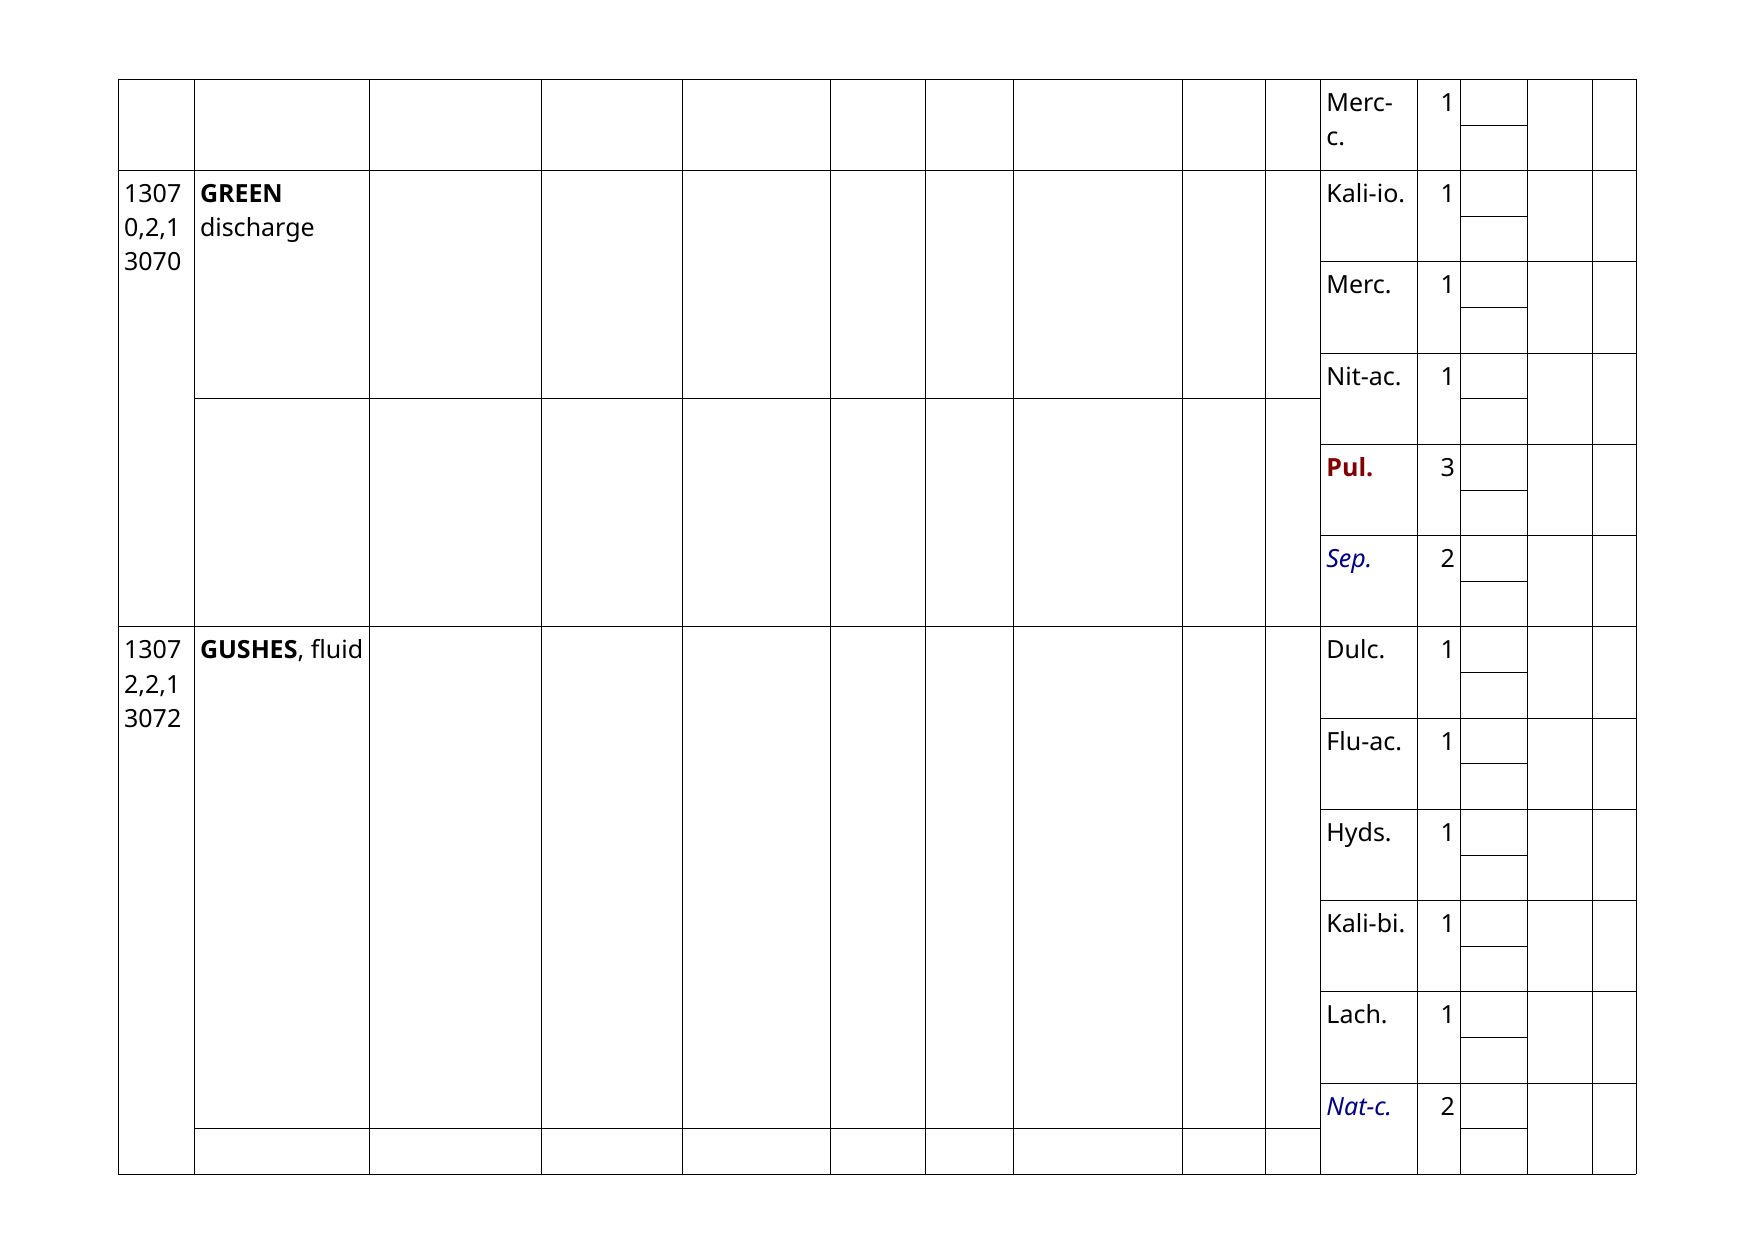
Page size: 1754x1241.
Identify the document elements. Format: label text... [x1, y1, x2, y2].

table_cell [1528, 445, 1592, 535]
table_cell 1 [1418, 354, 1460, 444]
table_cell green discharge [195, 171, 369, 398]
table_cell [1528, 262, 1592, 353]
table_cell [1461, 1084, 1527, 1128]
table_cell gushes, fluid [195, 627, 369, 1128]
table_cell [1014, 1129, 1182, 1174]
table_cell Merc. [1321, 262, 1417, 353]
table_cell [1528, 992, 1592, 1083]
table_cell [1461, 126, 1527, 170]
table_cell Kali-io. [1321, 171, 1417, 261]
table_cell 1 [1418, 627, 1460, 718]
table_cell Hyds. [1321, 810, 1417, 900]
table_cell [683, 627, 830, 1128]
table_cell [1593, 810, 1636, 900]
table_cell [370, 80, 541, 170]
table_cell 1 [1418, 262, 1460, 353]
table_cell [1461, 399, 1527, 444]
table_cell [831, 1129, 925, 1174]
table_cell [370, 171, 541, 398]
table_cell [1461, 536, 1527, 581]
table_cell [1183, 627, 1265, 1128]
table_cell [195, 399, 369, 626]
table_cell [1461, 764, 1527, 809]
table_cell [1266, 627, 1320, 1128]
table_cell [1593, 901, 1636, 991]
table_cell [831, 399, 925, 626]
table_cell 1 [1418, 719, 1460, 809]
table_cell [1461, 627, 1527, 672]
table_cell [926, 171, 1013, 398]
table_cell [1593, 80, 1636, 170]
table_cell [683, 171, 830, 398]
table_cell 1 [1418, 171, 1460, 261]
table_cell 3 [1418, 445, 1460, 535]
table_cell [1461, 80, 1527, 124]
table_cell [1528, 627, 1592, 718]
table_cell [1461, 262, 1527, 307]
table_cell [1528, 719, 1592, 809]
table_cell [542, 171, 682, 398]
table_cell [1461, 491, 1527, 535]
table_cell [1014, 171, 1182, 398]
table_cell [1461, 217, 1527, 261]
table_cell [542, 399, 682, 626]
table_cell Dulc. [1321, 627, 1417, 718]
table_cell [1266, 80, 1320, 170]
table_cell [926, 80, 1013, 170]
table_cell [1461, 947, 1527, 991]
table_cell [1266, 171, 1320, 398]
table_cell [542, 80, 682, 170]
table_cell [1461, 856, 1527, 900]
table_cell 1 [1418, 80, 1460, 170]
table_cell [1593, 992, 1636, 1083]
table_cell [1461, 1038, 1527, 1083]
table_cell Merc-c. [1321, 80, 1417, 170]
table_cell Flu-ac. [1321, 719, 1417, 809]
table_cell 1 [1418, 810, 1460, 900]
table_cell [542, 1129, 682, 1174]
table_cell [1183, 171, 1265, 398]
table_cell Sep. [1321, 536, 1417, 626]
table_cell 13070,2,13070 [119, 171, 194, 626]
table_cell [370, 399, 541, 626]
table_cell [1461, 354, 1527, 398]
table_cell [1593, 171, 1636, 261]
table_cell [1528, 171, 1592, 261]
table_cell Kali-bi. [1321, 901, 1417, 991]
table_cell [1528, 1084, 1592, 1174]
table_cell [195, 1129, 369, 1174]
table_cell [1528, 536, 1592, 626]
table_cell [1183, 1129, 1265, 1174]
table_cell 2 [1418, 1084, 1460, 1174]
table_cell 2 [1418, 536, 1460, 626]
table_cell [683, 80, 830, 170]
table_cell [1461, 992, 1527, 1037]
table_cell [1461, 308, 1527, 353]
table_cell [926, 399, 1013, 626]
table_cell [1461, 901, 1527, 946]
table_cell [1528, 810, 1592, 900]
table_cell [1014, 399, 1182, 626]
table_cell 13072,2,13072 [119, 627, 194, 1174]
table_cell 1 [1418, 901, 1460, 991]
table_cell [1266, 399, 1320, 626]
table_cell [1014, 80, 1182, 170]
table_cell [370, 1129, 541, 1174]
table_cell [1593, 445, 1636, 535]
table_cell [1528, 354, 1592, 444]
table_cell [370, 627, 541, 1128]
table_cell Lach. [1321, 992, 1417, 1083]
table_cell [1461, 673, 1527, 718]
table_cell Nat-c. [1321, 1084, 1417, 1174]
table_cell [1183, 399, 1265, 626]
table_cell [683, 1129, 830, 1174]
table_cell [1183, 80, 1265, 170]
table_cell [1593, 1084, 1636, 1174]
table_cell [926, 1129, 1013, 1174]
table_cell Nit-ac. [1321, 354, 1417, 444]
table_cell [1528, 901, 1592, 991]
table_cell [1461, 582, 1527, 626]
table_cell [831, 627, 925, 1128]
table_cell [1593, 536, 1636, 626]
table_cell 1 [1418, 992, 1460, 1083]
table_cell [1461, 1129, 1527, 1174]
table_cell [1593, 719, 1636, 809]
table_cell [1528, 80, 1592, 170]
table_cell [542, 627, 682, 1128]
table_cell [1461, 171, 1527, 216]
table_cell [1461, 810, 1527, 854]
table_cell Pul. [1321, 445, 1417, 535]
table_cell [195, 80, 369, 170]
table_cell [1461, 445, 1527, 489]
table_cell [831, 171, 925, 398]
table_cell [1593, 627, 1636, 718]
table_cell [119, 80, 194, 170]
table_cell [926, 627, 1013, 1128]
table_cell [1593, 354, 1636, 444]
table_cell [683, 399, 830, 626]
table_cell [1461, 719, 1527, 763]
table_cell [831, 80, 925, 170]
table_cell [1014, 627, 1182, 1128]
table_cell [1266, 1129, 1320, 1174]
table_cell [1593, 262, 1636, 353]
